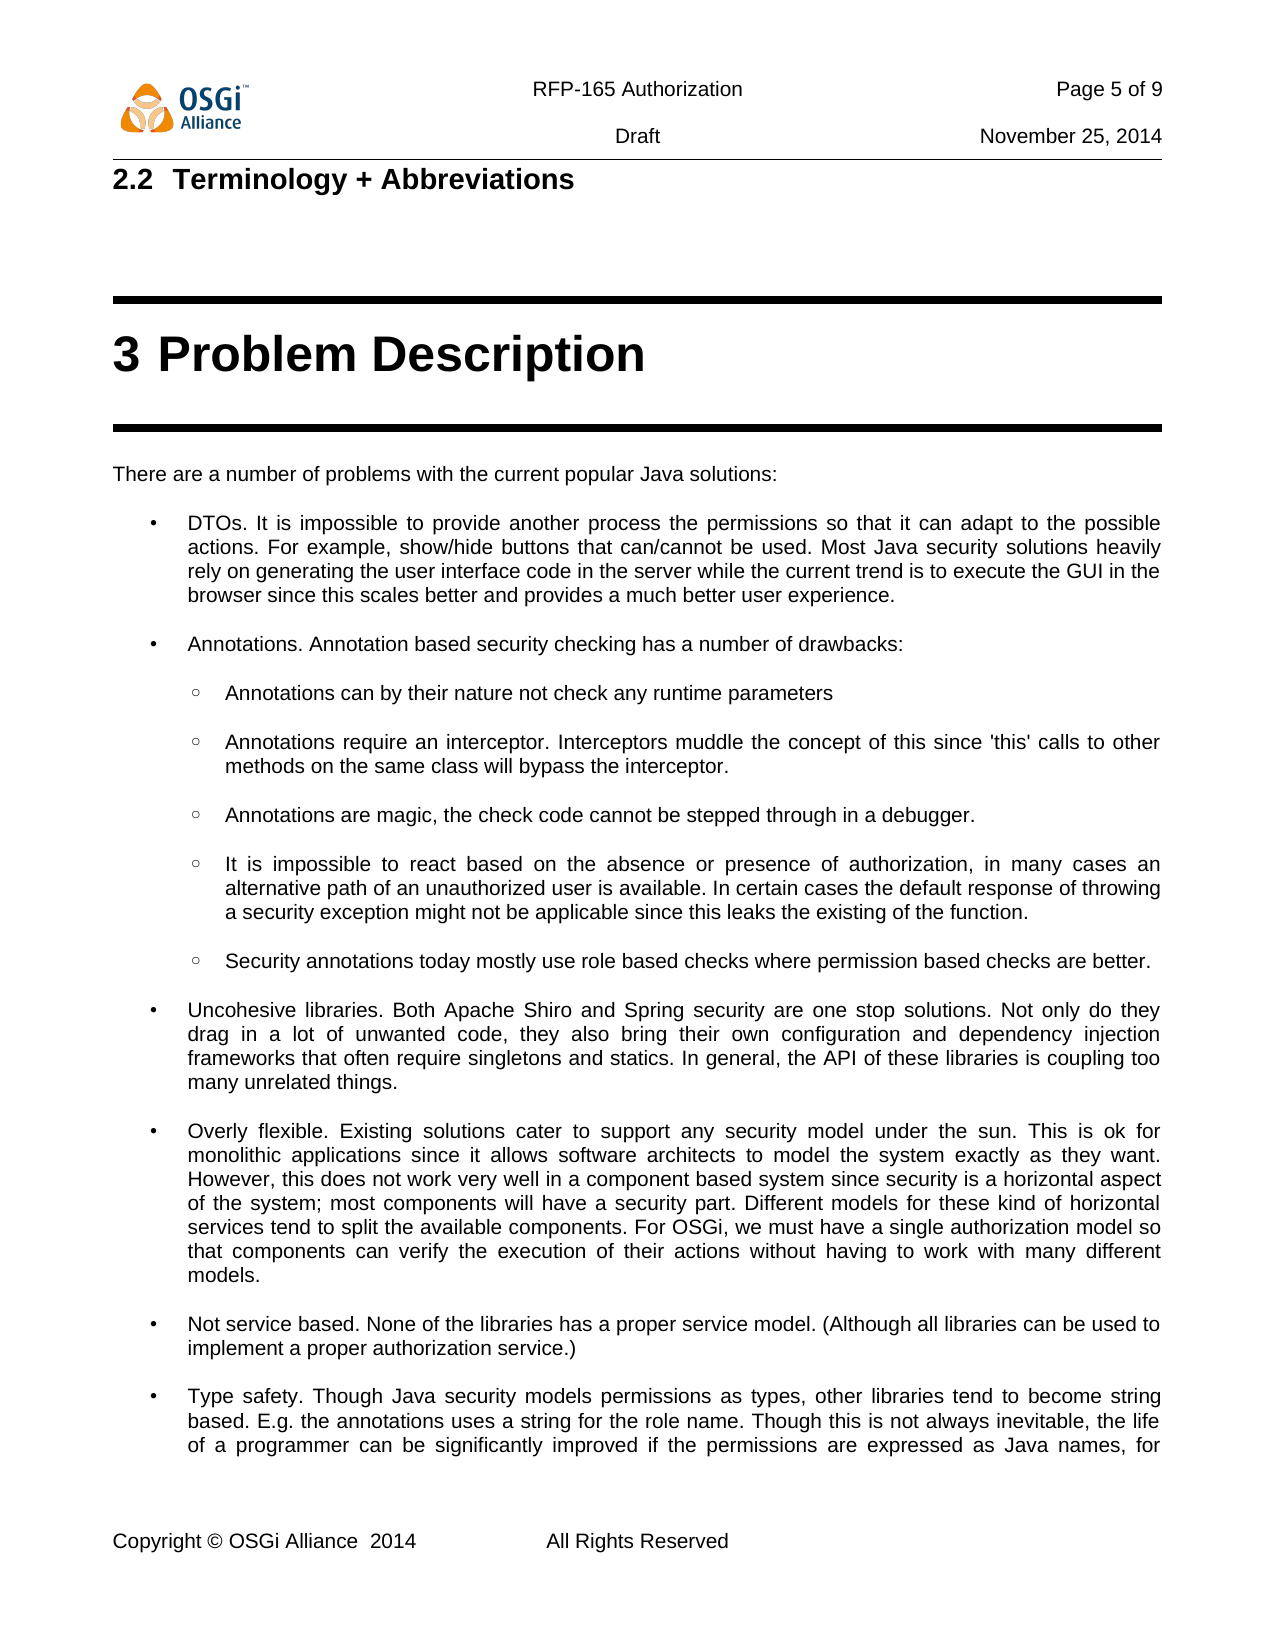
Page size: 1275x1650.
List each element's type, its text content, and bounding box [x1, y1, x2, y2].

list Annotations are magic, the check code cannot be stepped through in a debugger. [187, 802, 1162, 827]
list Annotations. Annotation based security checking has a number of drawbacks: [150, 631, 1162, 655]
list DTOs. It is impossible to provide another process the permissions so that it can adapt to the possible actions. For example, show/hide buttons that can/cannot be used. Most Java security solutions heavily rely on generating the user interface code in the server while the current trend is to execute the GUI in the browser since this scales better and provides a much better user experience. [150, 510, 1162, 606]
list Type safety. Though Java security models permissions as types, other libraries tend to become string based. E.g. the annotations uses a string for the role name. Though this is not always inevitable, the life of a programmer can be significantly improved if the permissions are expressed as Java names, for [150, 1384, 1162, 1456]
list Annotations can by their nature not check any runtime parameters [187, 680, 1162, 704]
list Security annotations today mostly use role based checks where permission based checks are better. [187, 948, 1162, 973]
picture [113, 76, 257, 140]
list Overly flexible. Existing solutions cater to support any security model under the sun. This is ok for monolithic applications since it allows software architects to model the system exactly as they want. However, this does not work very well in a component based system since security is a horizontal aspect of the system; most components will have a security part. Different models for these kind of horizontal services tend to split the available components. For OSGi, we must have a single authorization model so that components can verify the execution of their actions without having to work with many different models. [150, 1118, 1162, 1286]
list Annotations require an interceptor. Interceptors muddle the concept of this since 'this' calls to other methods on the same class will bypass the interceptor. [187, 729, 1162, 777]
subtitle Terminology + Abbreviations [112, 160, 1162, 196]
subtitle Problem Description [112, 297, 1162, 432]
list Uncohesive libraries. Both Apache Shiro and Spring security are one stop solutions. Not only do they drag in a lot of unwanted code, they also bring their own configuration and dependency injection frameworks that often require singletons and statics. In general, the API of these libraries is coupling too many unrelated things. [150, 998, 1162, 1093]
list Not service based. None of the libraries has a proper service model. (Although all libraries can be used to implement a proper authorization service.) [150, 1311, 1162, 1359]
list It is impossible to react based on the absence or presence of authorization, in many cases an alternative path of an unauthorized user is available. In certain cases the default response of throwing a security exception might not be applicable since this leaks the existing of the function. [187, 852, 1162, 923]
text There are a number of problems with the current popular Java solutions: [112, 461, 1162, 485]
